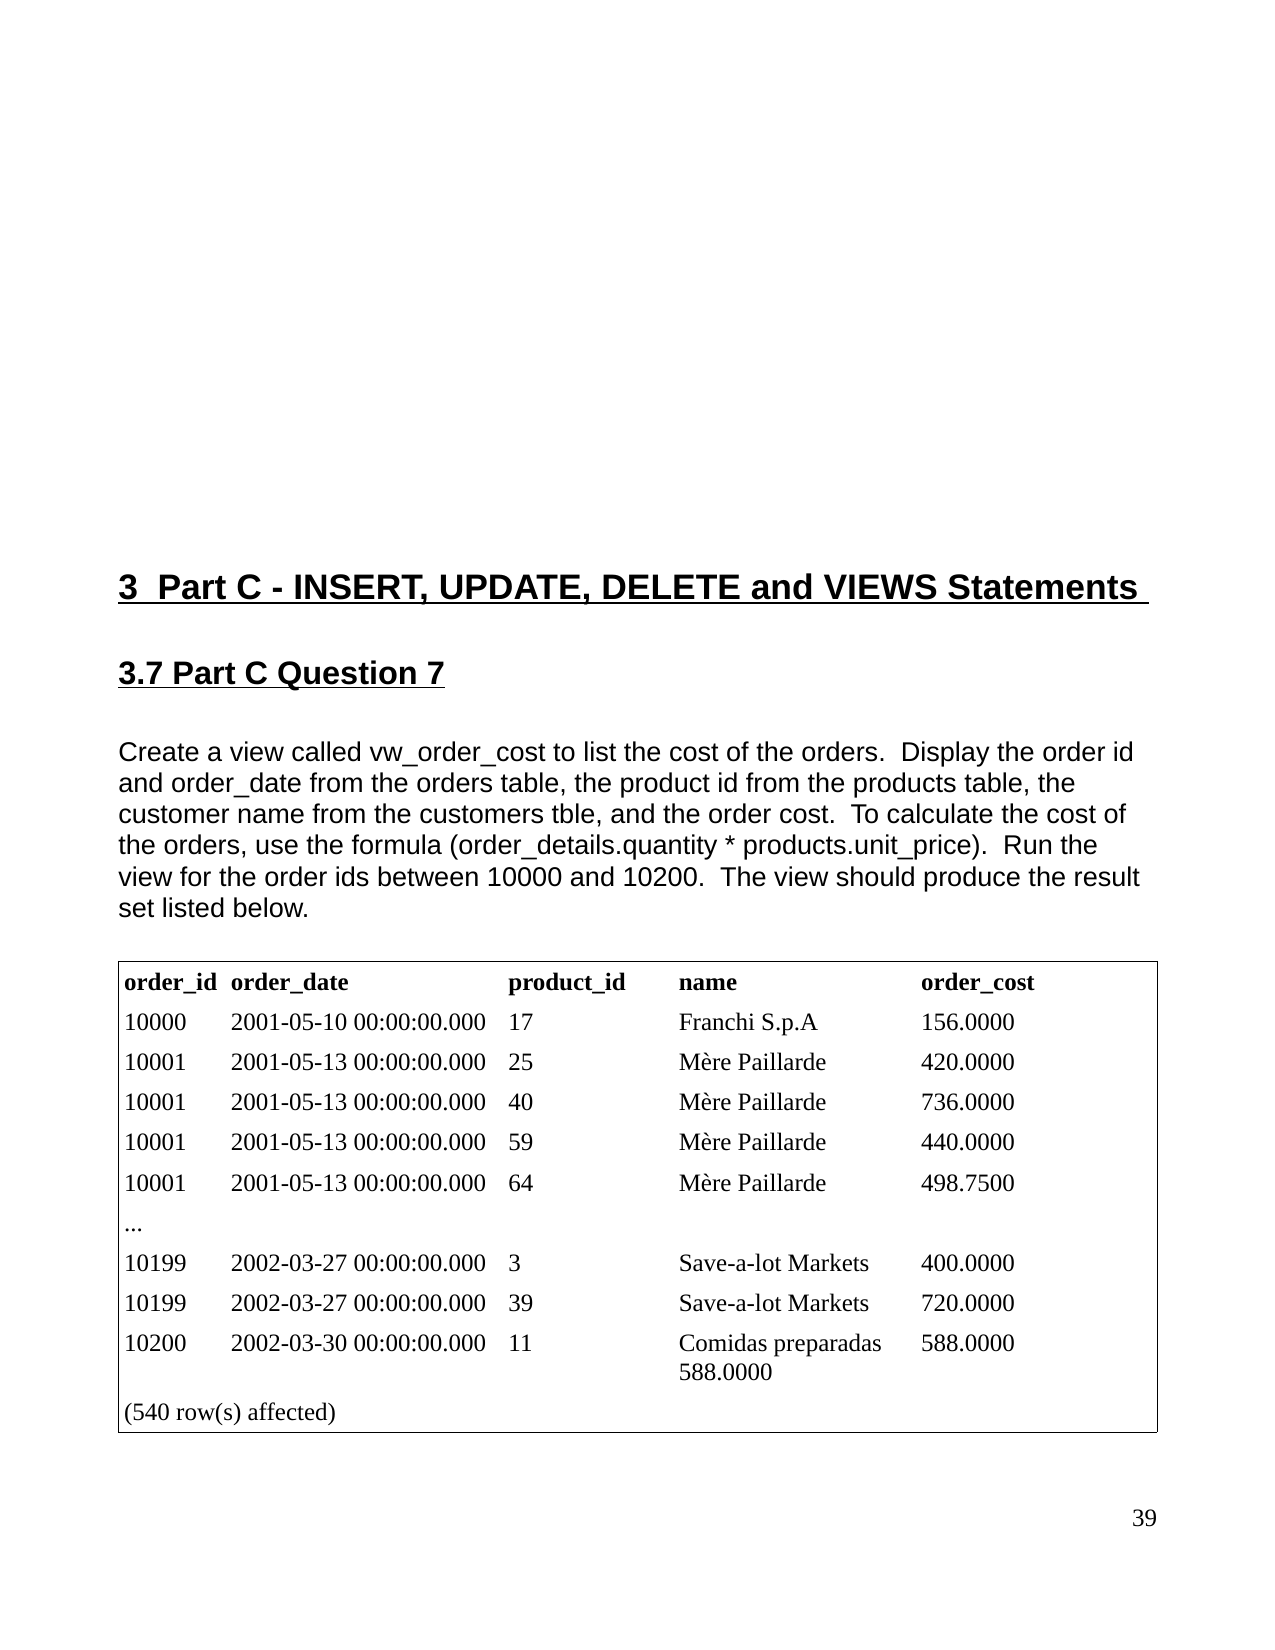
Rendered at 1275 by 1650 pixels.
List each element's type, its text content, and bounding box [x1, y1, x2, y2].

table_cell 25 [502, 1041, 673, 1081]
table_header order_date [225, 962, 502, 1001]
table_cell ... [119, 1202, 1157, 1242]
table_cell Mère Paillarde [673, 1122, 915, 1162]
table_cell 2002-03-27 00:00:00.000 [225, 1242, 502, 1282]
table_cell 10199 [119, 1283, 225, 1323]
table_cell Franchi S.p.A [673, 1001, 915, 1041]
table_cell 720.0000 [915, 1283, 1157, 1323]
table_cell 10199 [119, 1242, 225, 1282]
table_cell 10001 [119, 1162, 225, 1202]
table_cell 40 [502, 1081, 673, 1122]
table_cell 156.0000 [915, 1001, 1157, 1041]
table_cell 736.0000 [915, 1081, 1157, 1122]
table_cell 10001 [119, 1041, 225, 1081]
table_cell 2001-05-13 00:00:00.000 [225, 1041, 502, 1081]
table_cell 10000 [119, 1001, 225, 1041]
text Create a view called vw_order_cost to list the cost of the orders. Display the order id and order_date from the orders table, the product id from the products table, the customer name from the customers tble, and the order cost. To calculate the cost of the orders, use the formula (order_details.quantity * products.unit_price). Run the view for the order ids between 10000 and 10200. The view should produce the result set listed below. [118, 736, 1157, 923]
table_cell 10001 [119, 1122, 225, 1162]
table_header order_id [119, 962, 225, 1001]
table_cell 2002-03-30 00:00:00.000 [225, 1323, 502, 1392]
table_cell 10001 [119, 1081, 225, 1122]
table_cell 2001-05-13 00:00:00.000 [225, 1122, 502, 1162]
table_cell 2001-05-10 00:00:00.000 [225, 1001, 502, 1041]
table_cell Mère Paillarde [673, 1041, 915, 1081]
table_cell 10200 [119, 1323, 225, 1392]
table_cell 64 [502, 1162, 673, 1202]
table_cell (540 row(s) affected) [119, 1392, 1157, 1432]
table_cell Mère Paillarde [673, 1081, 915, 1122]
table_cell 2001-05-13 00:00:00.000 [225, 1081, 502, 1122]
table_cell 59 [502, 1122, 673, 1162]
table_cell Comidas preparadas 588.0000 [673, 1323, 915, 1392]
table_cell 498.7500 [915, 1162, 1157, 1202]
table_cell 11 [502, 1323, 673, 1392]
table_cell 440.0000 [915, 1122, 1157, 1162]
table_cell 2002-03-27 00:00:00.000 [225, 1283, 502, 1323]
table_header product_id [502, 962, 673, 1001]
table_cell Mère Paillarde [673, 1162, 915, 1202]
table_cell 420.0000 [915, 1041, 1157, 1081]
table_cell 39 [502, 1283, 673, 1323]
table_cell Save-a-lot Markets [673, 1283, 915, 1323]
table_cell Save-a-lot Markets [673, 1242, 915, 1282]
table_cell 17 [502, 1001, 673, 1041]
text 3 Part C - INSERT, UPDATE, DELETE and VIEWS Statements [118, 566, 1157, 607]
table_header name [673, 962, 915, 1001]
table_cell 3 [502, 1242, 673, 1282]
table_cell 2001-05-13 00:00:00.000 [225, 1162, 502, 1202]
table_header order_cost [915, 962, 1157, 1001]
text 3.7 Part C Question 7 [118, 654, 1157, 692]
table_cell 400.0000 [915, 1242, 1157, 1282]
table_cell 588.0000 [915, 1323, 1157, 1392]
